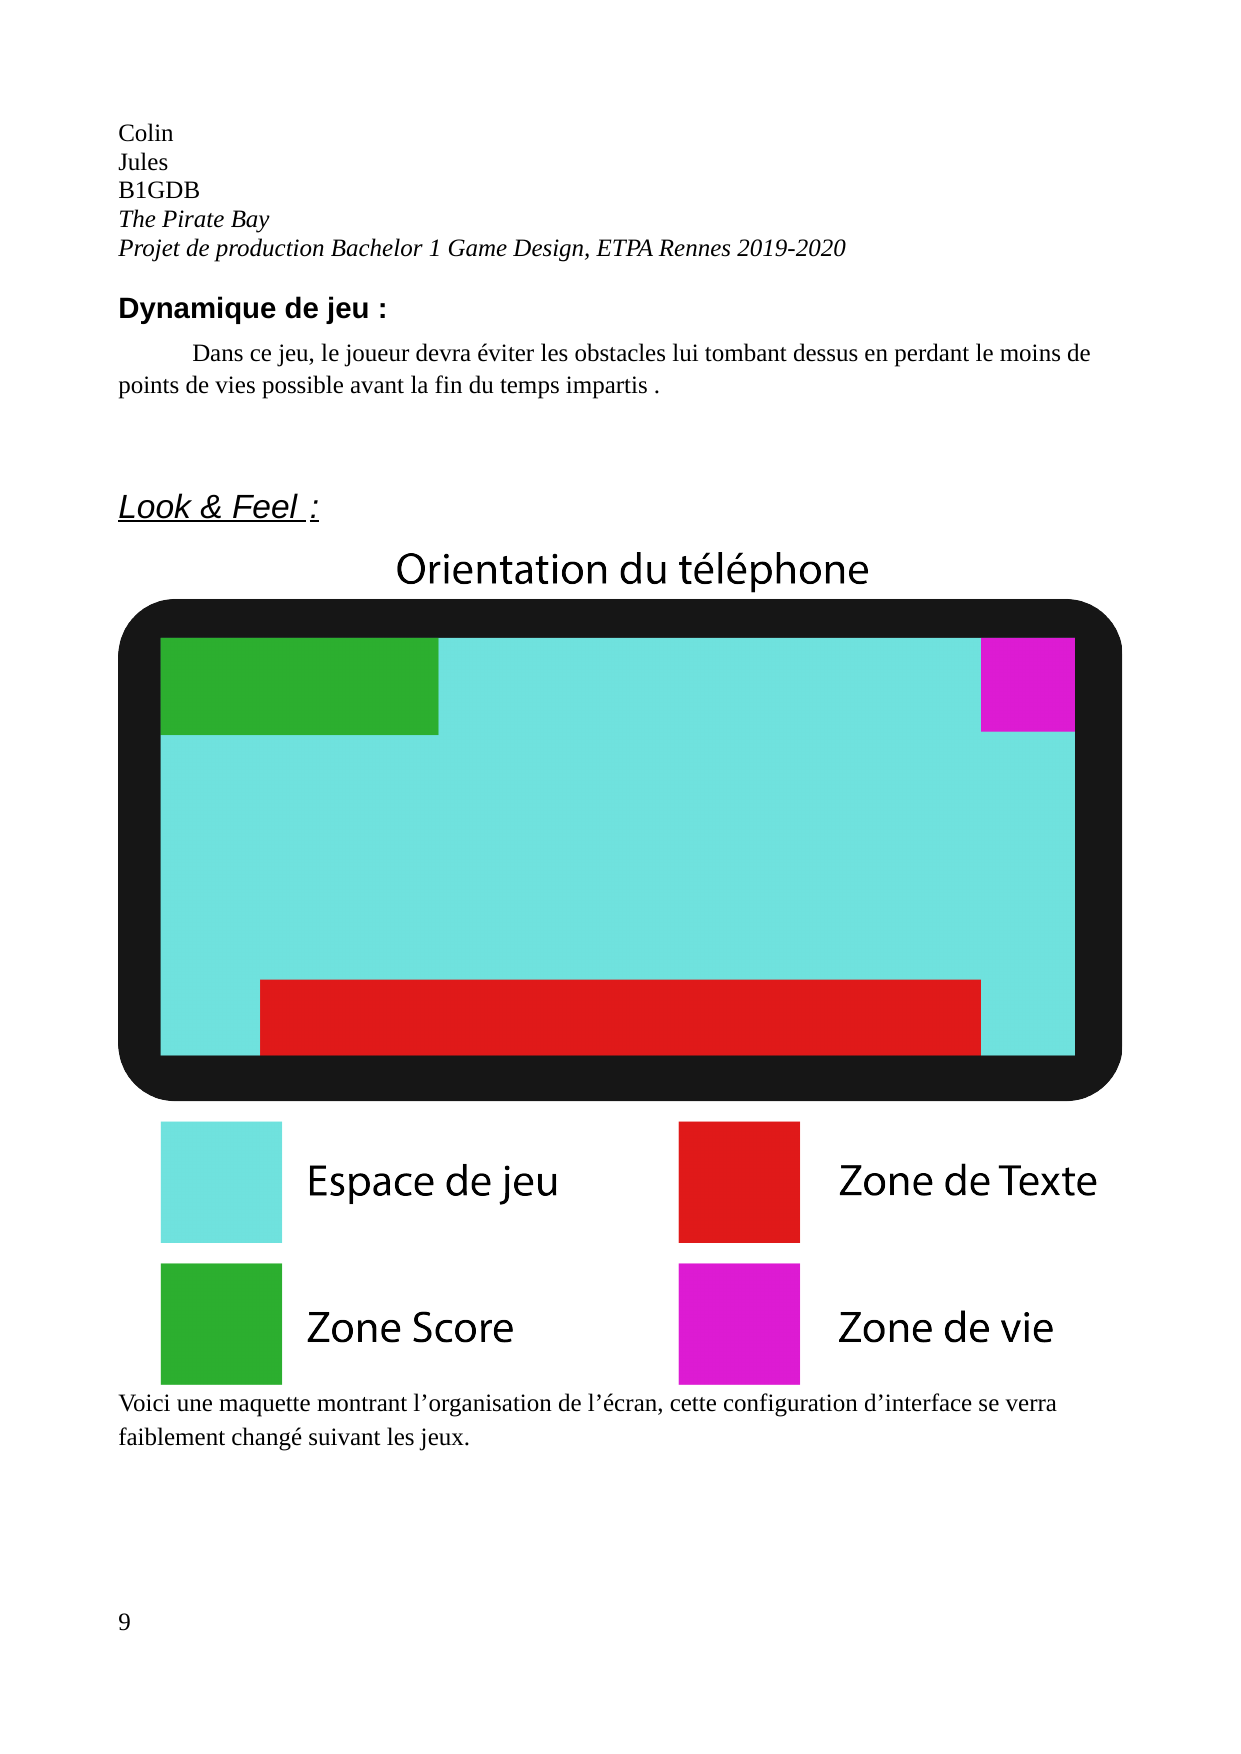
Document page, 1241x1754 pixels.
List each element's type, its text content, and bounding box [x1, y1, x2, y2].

text Dans ce jeu, le joueur devra éviter les obstacles lui tombant dessus en perdant le moins de points de vies possible avant la fin du temps impartis . [118, 338, 1122, 399]
subtitle Look & Feel : [118, 487, 1122, 525]
picture [118, 546, 1123, 1385]
text Voici une maquette montrant l’organisation de l’écran, cette configuration d’interface se verra faiblement changé suivant les jeux. [118, 1385, 1122, 1450]
subtitle Dynamique de jeu : [118, 291, 1122, 325]
text [118, 538, 1122, 546]
